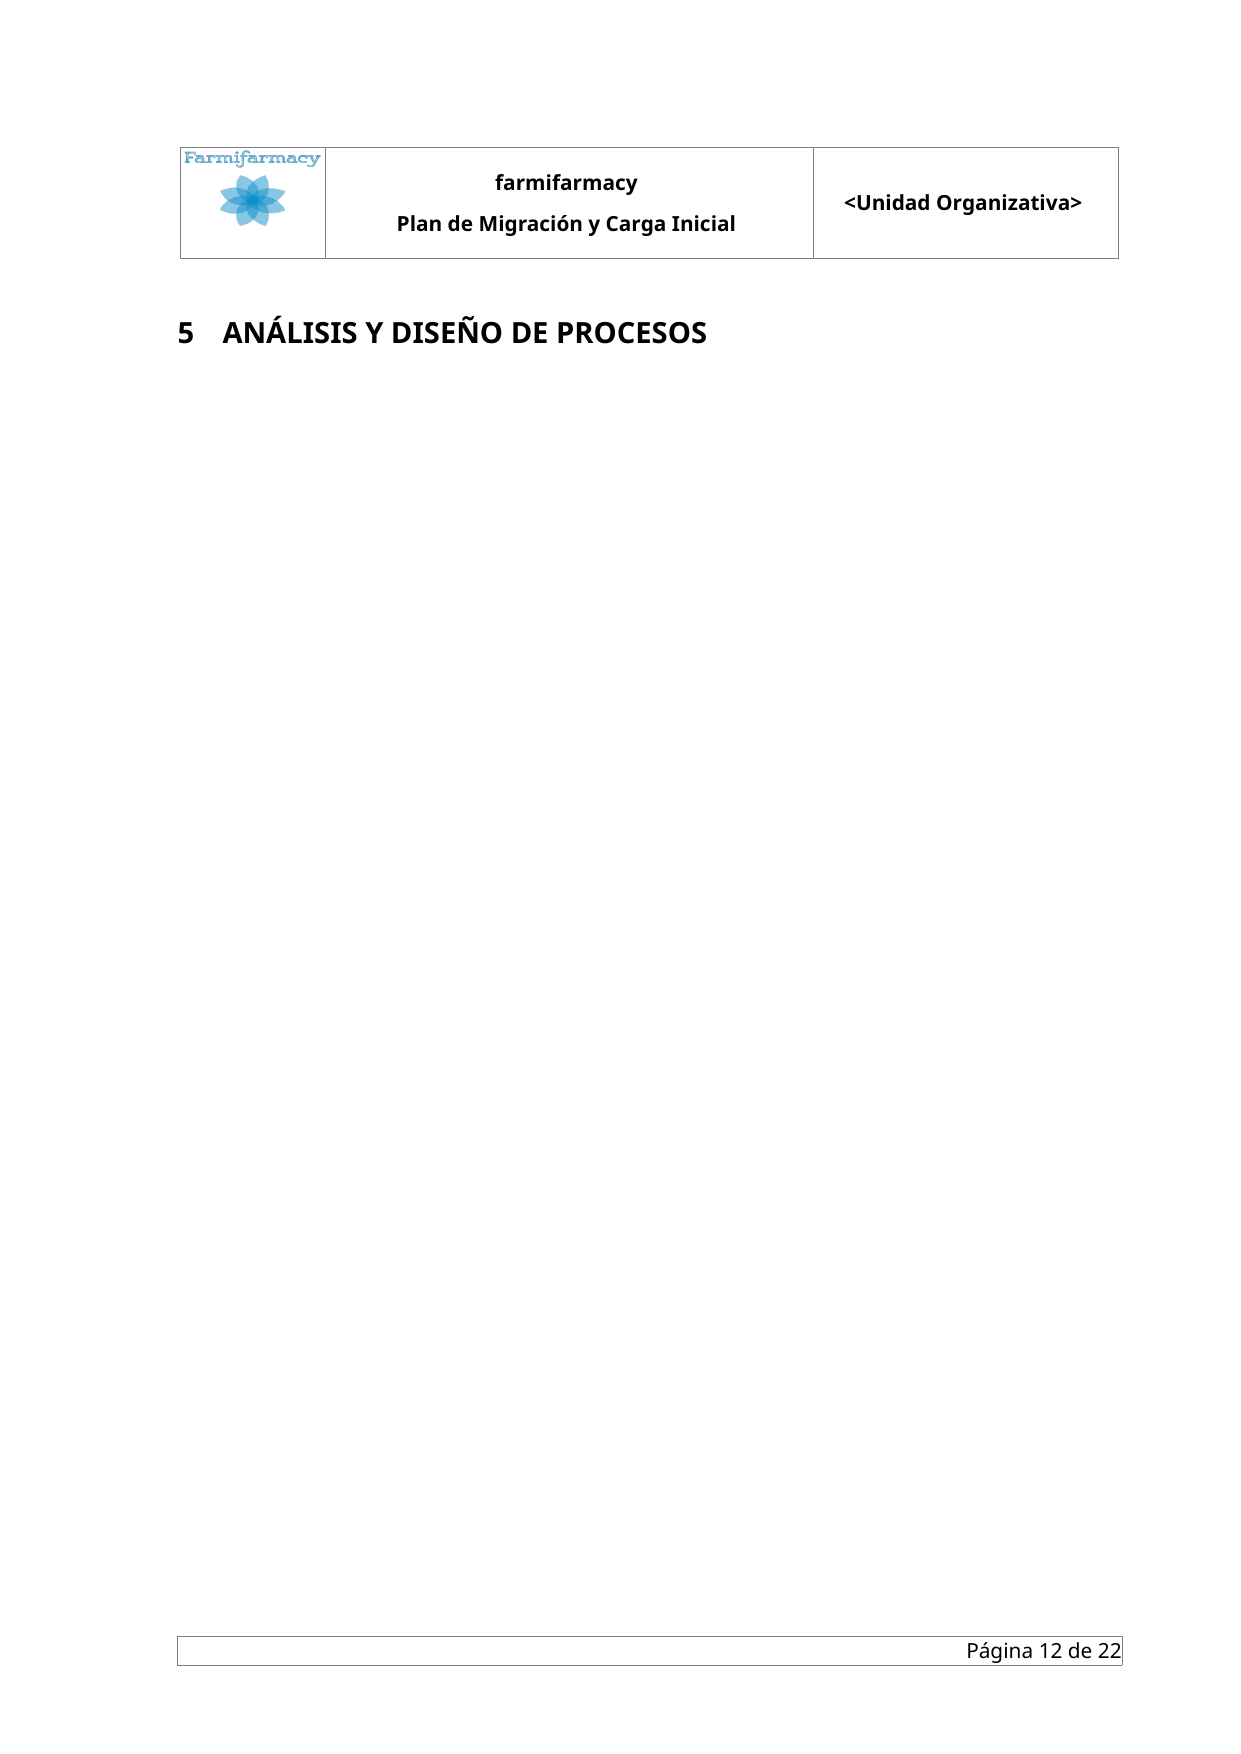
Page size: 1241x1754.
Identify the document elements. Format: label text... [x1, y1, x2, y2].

subtitle ANÁLISIS Y DISEÑO DE PROCESOS [177, 312, 1122, 352]
